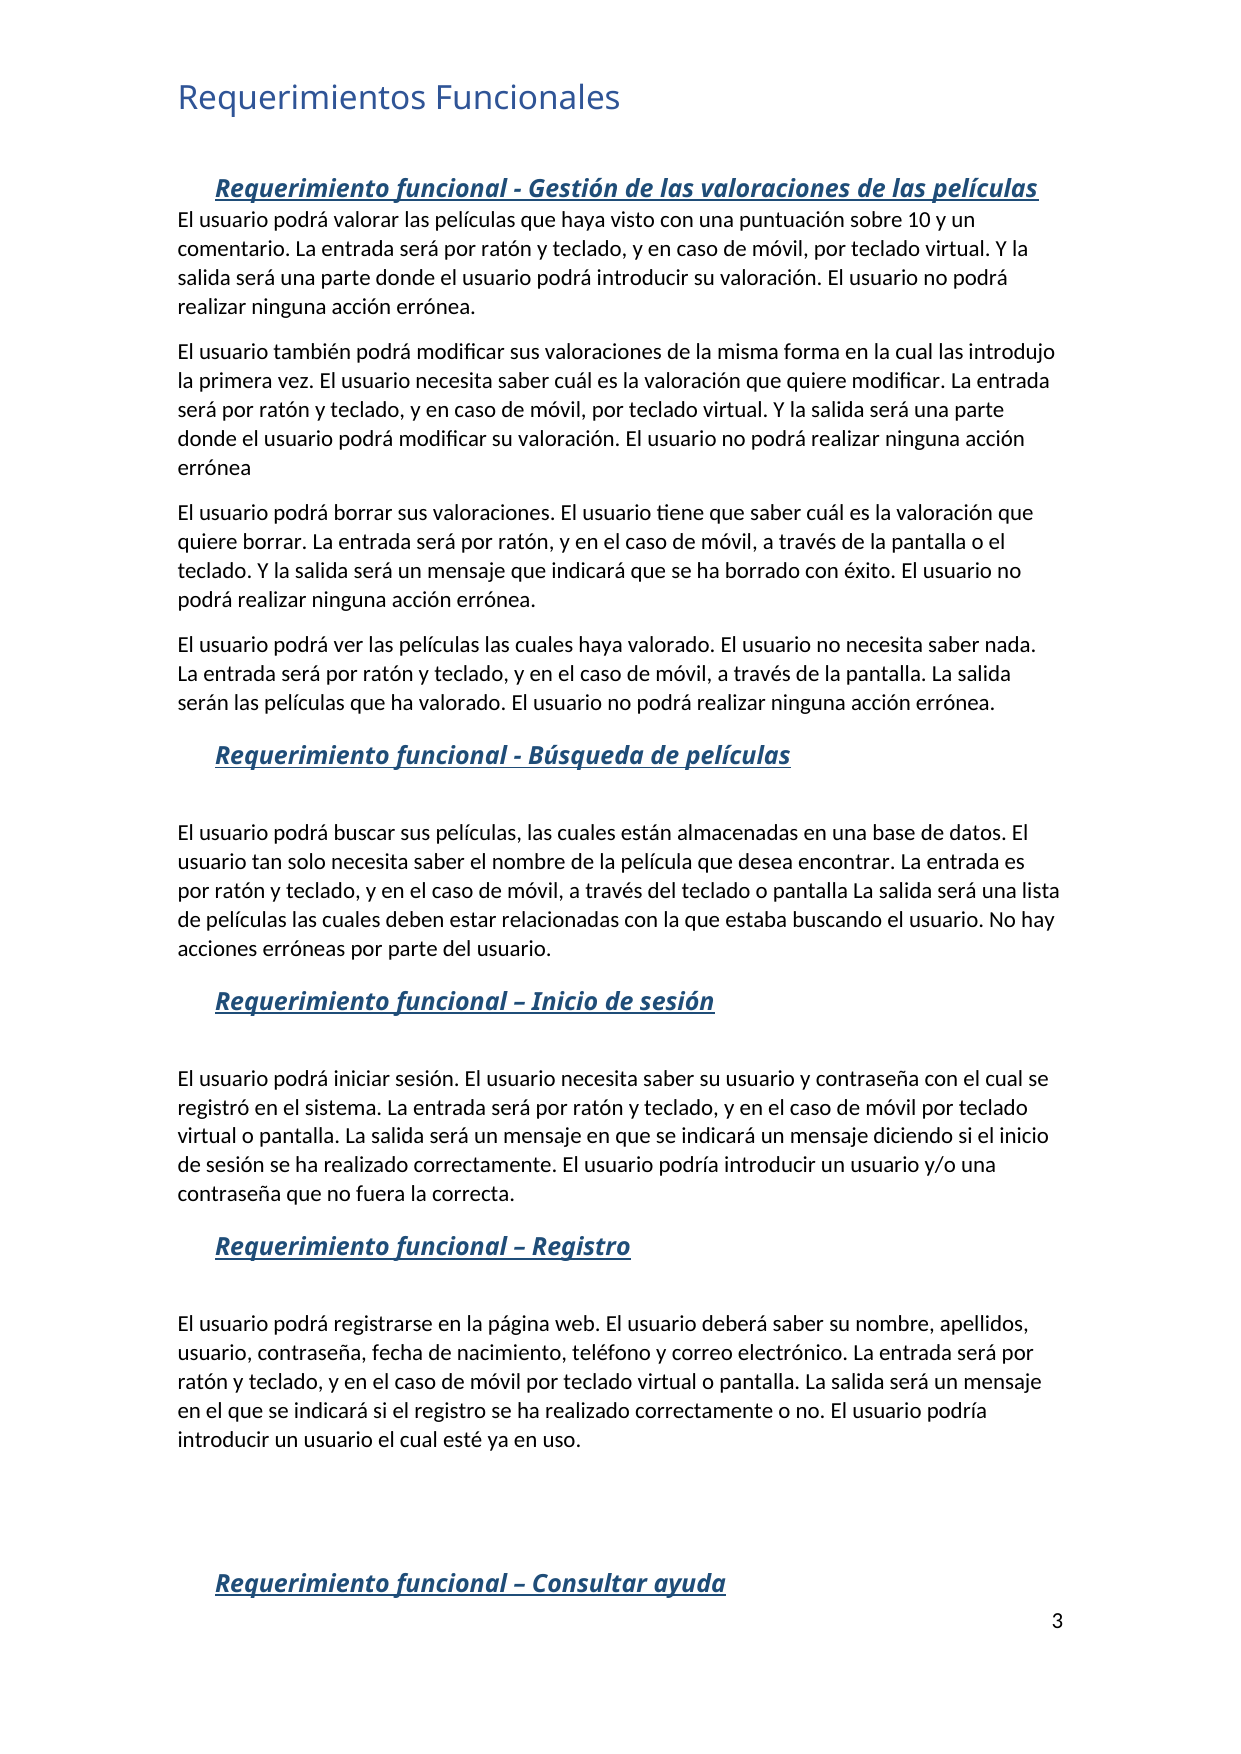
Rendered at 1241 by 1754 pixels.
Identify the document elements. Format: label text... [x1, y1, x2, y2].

subtitle Requerimiento funcional – Consultar ayuda [215, 1566, 1063, 1600]
subtitle Requerimientos Funcionales [177, 74, 1063, 119]
subtitle Requerimiento funcional - Búsqueda de películas [215, 738, 1063, 772]
text El usuario podrá ver las películas las cuales haya valorado. El usuario no necesita saber nada. La entrada será por ratón y teclado, y en el caso de móvil, a través de la pantalla. La salida serán las películas que ha valorado. El usuario no podrá realizar ninguna acción errónea. [177, 630, 1063, 716]
text El usuario también podrá modificar sus valoraciones de la misma forma en la cual las introdujo la primera vez. El usuario necesita saber cuál es la valoración que quiere modificar. La entrada será por ratón y teclado, y en caso de móvil, por teclado virtual. Y la salida será una parte donde el usuario podrá modificar su valoración. El usuario no podrá realizar ninguna acción errónea [177, 337, 1063, 481]
text El usuario podrá buscar sus películas, las cuales están almacenadas en una base de datos. El usuario tan solo necesita saber el nombre de la película que desea encontrar. La entrada es por ratón y teclado, y en el caso de móvil, a través del teclado o pantalla La salida será una lista de películas las cuales deben estar relacionadas con la que estaba buscando el usuario. No hay acciones erróneas por parte del usuario. [177, 818, 1063, 962]
subtitle Requerimiento funcional - Gestión de las valoraciones de las películas [215, 170, 1063, 204]
text El usuario podrá iniciar sesión. El usuario necesita saber su usuario y contraseña con el cual se registró en el sistema. La entrada será por ratón y teclado, y en el caso de móvil por teclado virtual o pantalla. La salida será un mensaje en que se indicará un mensaje diciendo si el inicio de sesión se ha realizado correctamente. El usuario podría introducir un usuario y/o una contraseña que no fuera la correcta. [177, 1064, 1063, 1207]
text El usuario podrá borrar sus valoraciones. El usuario tiene que saber cuál es la valoración que quiere borrar. La entrada será por ratón, y en el caso de móvil, a través de la pantalla o el teclado. Y la salida será un mensaje que indicará que se ha borrado con éxito. El usuario no podrá realizar ninguna acción errónea. [177, 498, 1063, 613]
text El usuario podrá registrarse en la página web. El usuario deberá saber su nombre, apellidos, usuario, contraseña, fecha de nacimiento, teléfono y correo electrónico. La entrada será por ratón y teclado, y en el caso de móvil por teclado virtual o pantalla. La salida será un mensaje en el que se indicará si el registro se ha realizado correctamente o no. El usuario podría introducir un usuario el cual esté ya en uso. [177, 1309, 1063, 1453]
text El usuario podrá valorar las películas que haya visto con una puntuación sobre 10 y un comentario. La entrada será por ratón y teclado, y en caso de móvil, por teclado virtual. Y la salida será una parte donde el usuario podrá introducir su valoración. El usuario no podrá realizar ninguna acción errónea. [177, 205, 1063, 320]
subtitle Requerimiento funcional – Registro [215, 1229, 1063, 1263]
subtitle Requerimiento funcional – Inicio de sesión [215, 983, 1063, 1017]
